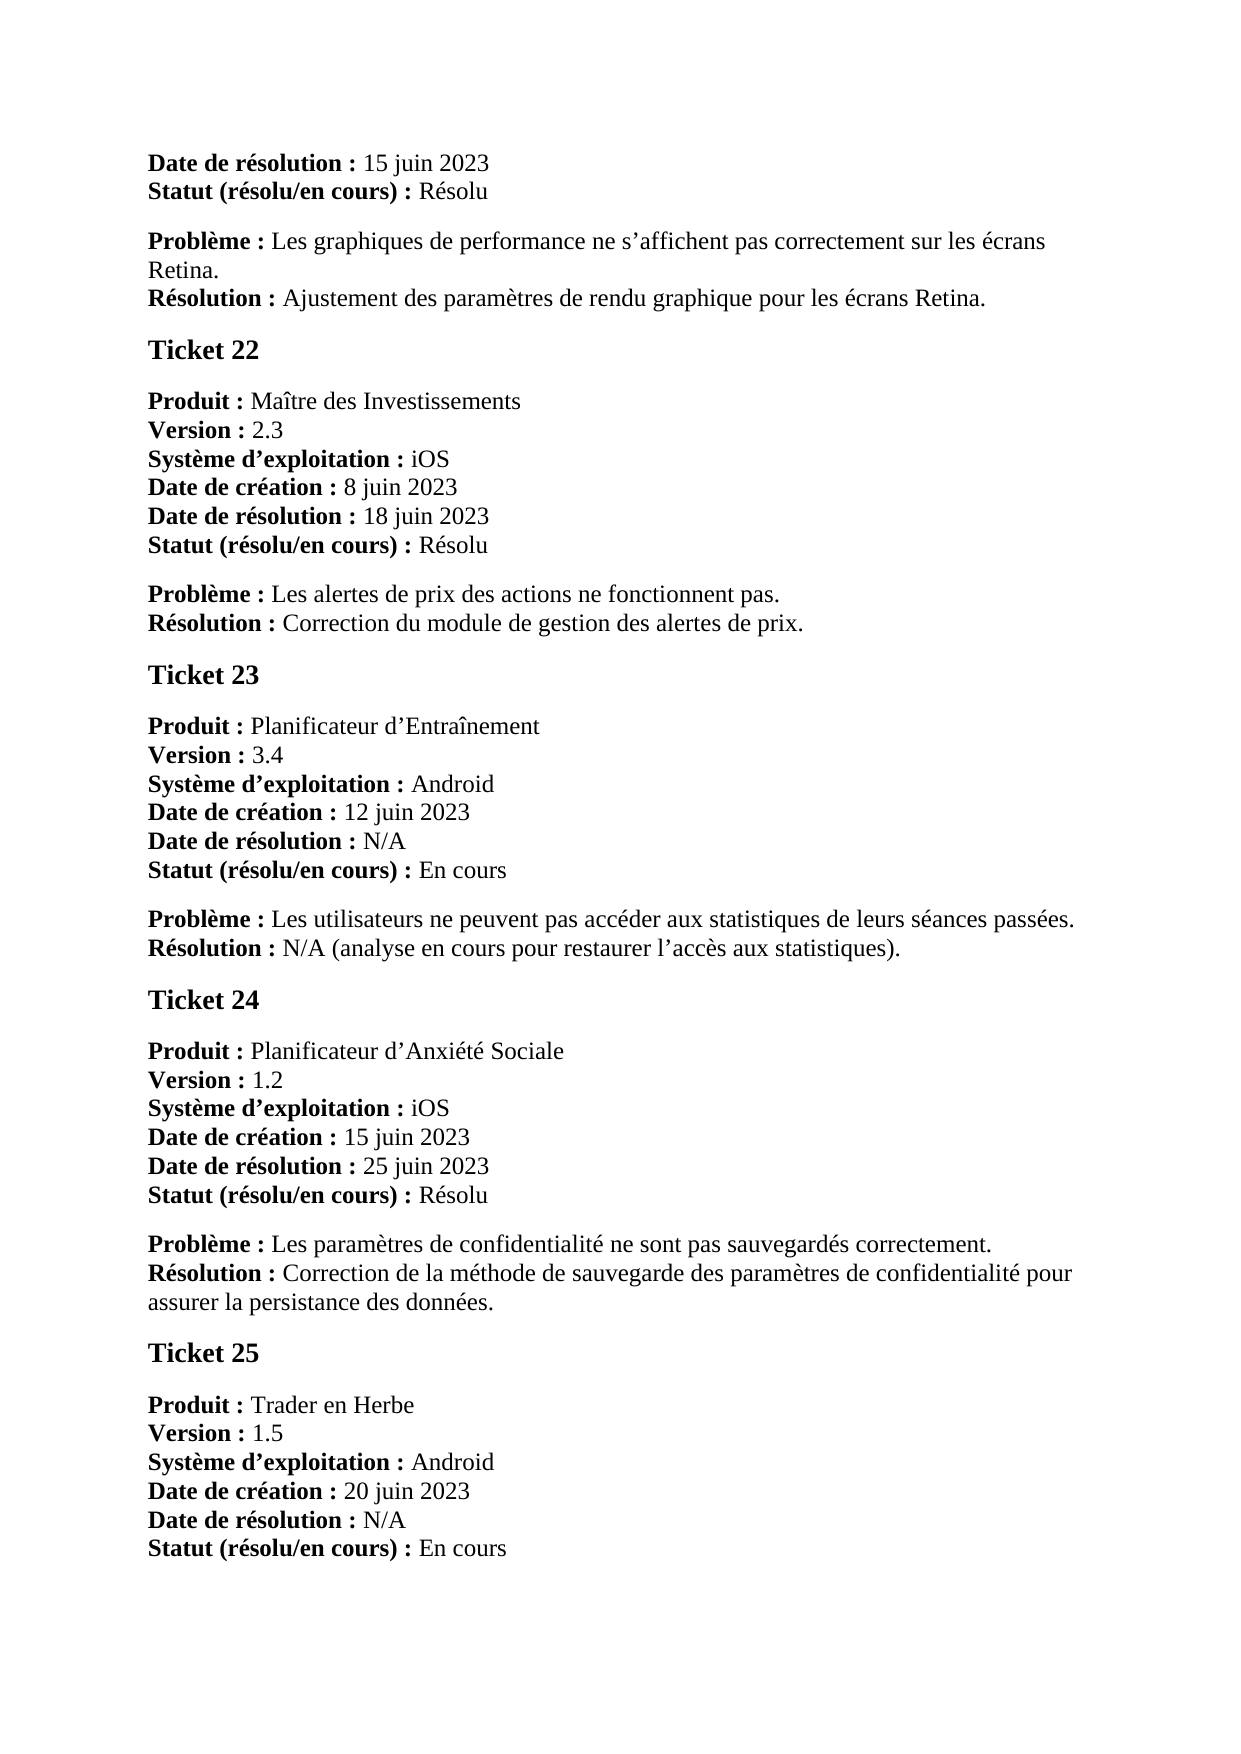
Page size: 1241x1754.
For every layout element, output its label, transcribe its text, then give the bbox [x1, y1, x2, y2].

text Date de résolution : 15 juin 2023 Statut (résolu/en cours) : Résolu [148, 148, 1093, 205]
text Produit : Maître des Investissements Version : 2.3 Système d’exploitation : iOS Date de création : 8 juin 2023 Date de résolution : 18 juin 2023 Statut (résolu/en cours) : Résolu [148, 386, 1093, 559]
text Produit : Planificateur d’Entraînement Version : 3.4 Système d’exploitation : Android Date de création : 12 juin 2023 Date de résolution : N/A Statut (résolu/en cours) : En cours [148, 711, 1093, 884]
text Problème : Les paramètres de confidentialité ne sont pas sauvegardés correctement. Résolution : Correction de la méthode de sauvegarde des paramètres de confidentialité pour assurer la persistance des données. [148, 1229, 1093, 1316]
subtitle Ticket 23 [148, 658, 1093, 690]
subtitle Ticket 24 [148, 983, 1093, 1015]
text Problème : Les utilisateurs ne peuvent pas accéder aux statistiques de leurs séances passées. Résolution : N/A (analyse en cours pour restaurer l’accès aux statistiques). [148, 904, 1093, 962]
text Problème : Les alertes de prix des actions ne fonctionnent pas. Résolution : Correction du module de gestion des alertes de prix. [148, 579, 1093, 637]
text Produit : Trader en Herbe Version : 1.5 Système d’exploitation : Android Date de création : 20 juin 2023 Date de résolution : N/A Statut (résolu/en cours) : En cours [148, 1390, 1093, 1562]
text Problème : Les graphiques de performance ne s’affichent pas correctement sur les écrans Retina. Résolution : Ajustement des paramètres de rendu graphique pour les écrans Retina. [148, 226, 1093, 312]
text Produit : Planificateur d’Anxiété Sociale Version : 1.2 Système d’exploitation : iOS Date de création : 15 juin 2023 Date de résolution : 25 juin 2023 Statut (résolu/en cours) : Résolu [148, 1036, 1093, 1208]
subtitle Ticket 22 [148, 333, 1093, 365]
subtitle Ticket 25 [148, 1336, 1093, 1369]
